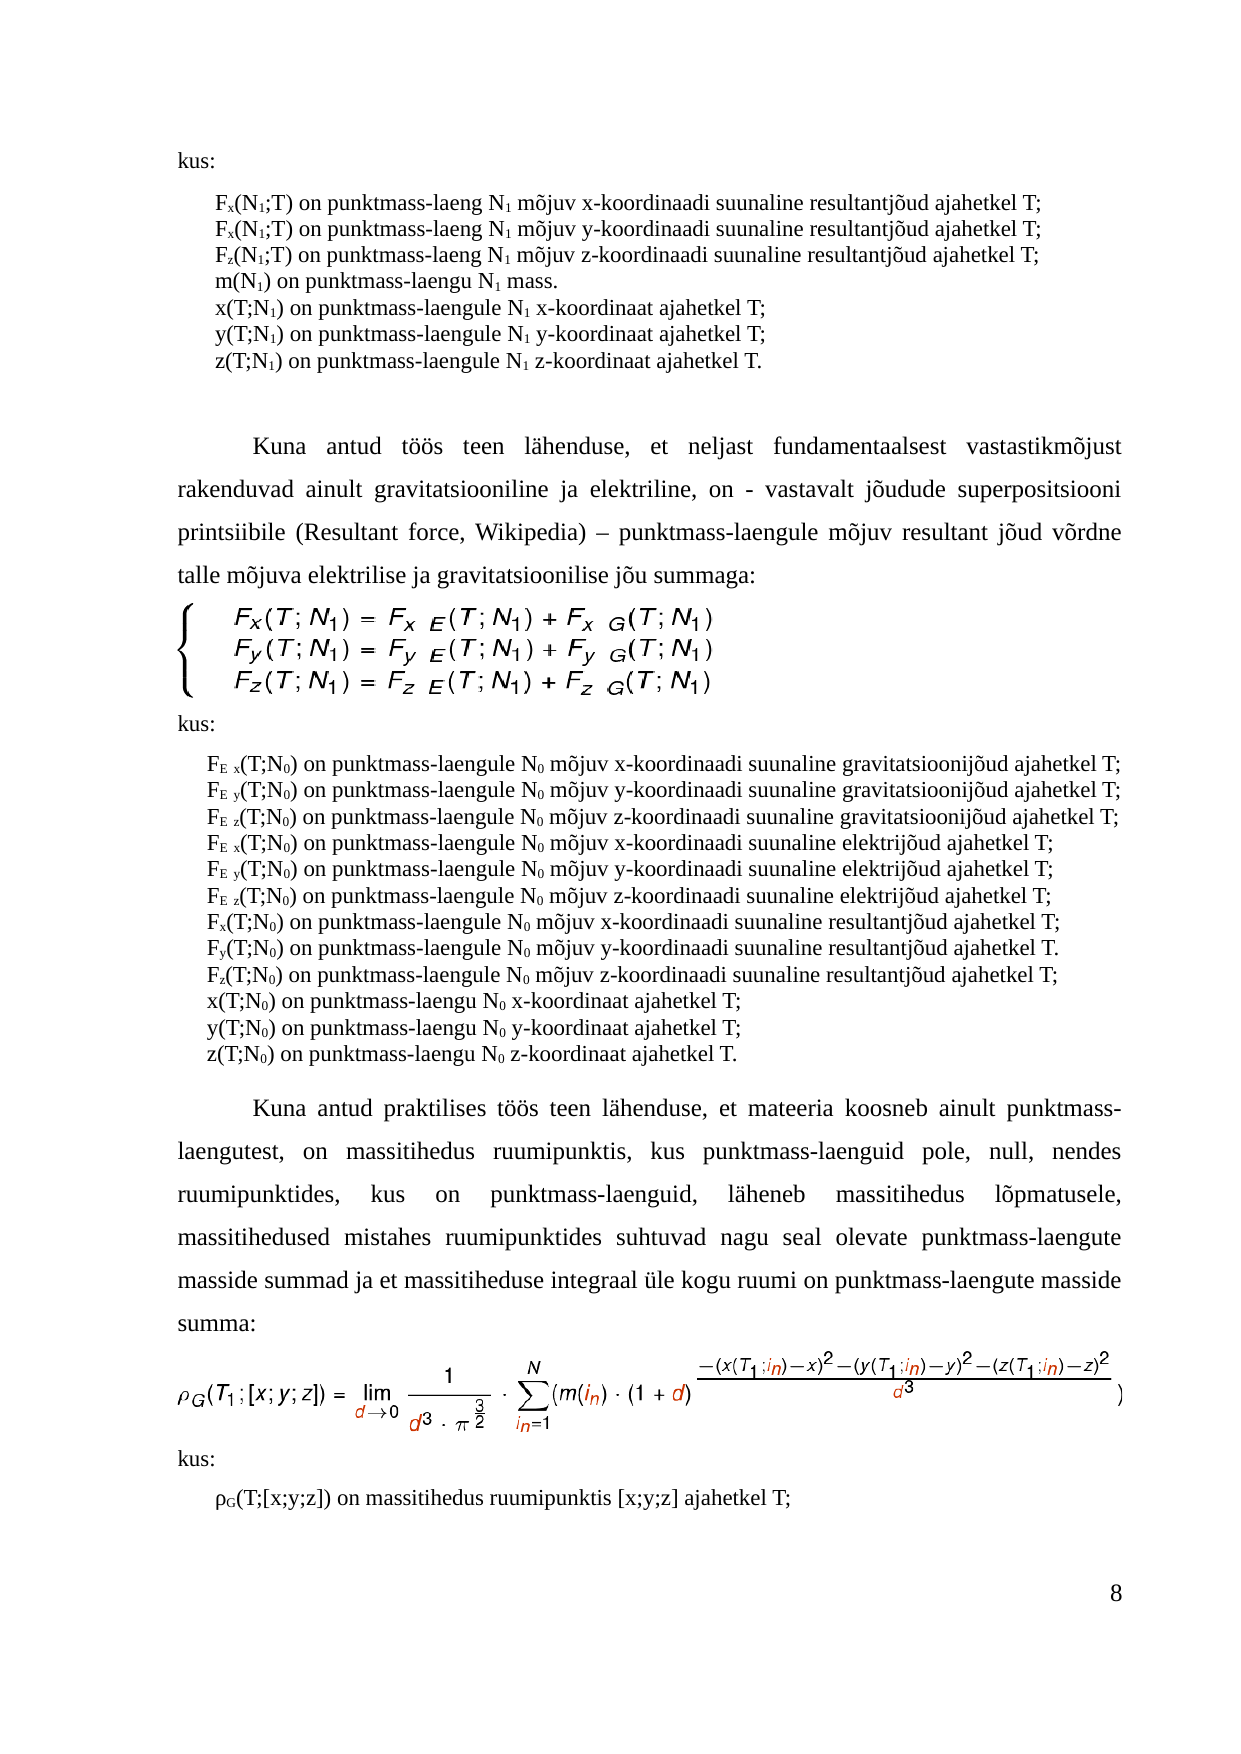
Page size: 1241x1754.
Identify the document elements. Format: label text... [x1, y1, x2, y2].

picture [177, 1351, 1123, 1432]
text Fx(N1;T) on punktmass-laeng N1 mõjuv x-koordinaadi suunaline resultantjõud ajahetkel T; Fx(N1;T) on punktmass-laeng N1 mõjuv y-koordinaadi suunaline resultantjõud ajahetkel T; Fz(N1;T) on punktmass-laeng N1 mõjuv z-koordinaadi suunaline resultantjõud ajahetkel T; m(N1) on punktmass-laengu N1 mass. x(T;N1) on punktmass-laengule N1 x-koordinaat ajahetkel T; y(T;N1) on punktmass-laengule N1 y-koordinaat ajahetkel T; z(T;N1) on punktmass-laengule N1 z-koordinaat ajahetkel T. [215, 188, 1122, 373]
text Kuna antud töös teen lähenduse, et neljast fundamentaalsest vastastikmõjust rakenduvad ainult gravitatsiooniline ja elektriline, on - vastavalt jõudude superpositsiooni printsiibile (Resultant force, Wikipedia) – punktmass-laengule mõjuv resultant jõud võrdne talle mõjuva elektrilise ja gravitatsioonilise jõu summaga: [177, 431, 1122, 589]
text x(T;N0) on punktmass-laengu N0 x-koordinaat ajahetkel T; y(T;N0) on punktmass-laengu N0 y-koordinaat ajahetkel T; z(T;N0) on punktmass-laengu N0 z-koordinaat ajahetkel T. [207, 987, 1122, 1066]
text kus: [177, 603, 1122, 737]
text FE x(T;N0) on punktmass-laengule N0 mõjuv x-koordinaadi suunaline elektrijõud ajahetkel T; FE y(T;N0) on punktmass-laengule N0 mõjuv y-koordinaadi suunaline elektrijõud ajahetkel T; FE z(T;N0) on punktmass-laengule N0 mõjuv z-koordinaadi suunaline elektrijõud ajahetkel T; [207, 829, 1122, 908]
picture [177, 603, 713, 698]
text kus: [177, 1432, 1122, 1471]
text kus: [177, 148, 1122, 174]
text Kuna antud praktilises töös teen lähenduse, et mateeria koosneb ainult punktmass-laengutest, on massitihedus ruumipunktis, kus punktmass-laenguid pole, null, nendes ruumipunktides, kus on punktmass-laenguid, läheneb massitihedus lõpmatusele, massitihedused mistahes ruumipunktides suhtuvad nagu seal olevate punktmass-laengute masside summad ja et massitiheduse integraal üle kogu ruumi on punktmass-laengute masside summa: [177, 1093, 1122, 1337]
text Fx(T;N0) on punktmass-laengule N0 mõjuv x-koordinaadi suunaline resultantjõud ajahetkel T; Fy(T;N0) on punktmass-laengule N0 mõjuv y-koordinaadi suunaline resultantjõud ajahetkel T. Fz(T;N0) on punktmass-laengule N0 mõjuv z-koordinaadi suunaline resultantjõud ajahetkel T; [207, 908, 1122, 987]
text FE x(T;N0) on punktmass-laengule N0 mõjuv x-koordinaadi suunaline gravitatsioonijõud ajahetkel T; FE y(T;N0) on punktmass-laengule N0 mõjuv y-koordinaadi suunaline gravitatsioonijõud ajahetkel T; FE z(T;N0) on punktmass-laengule N0 mõjuv z-koordinaadi suunaline gravitatsioonijõud ajahetkel T; [207, 750, 1122, 829]
text ρG(T;[x;y;z]) on massitihedus ruumipunktis [x;y;z] ajahetkel T; [215, 1484, 1122, 1511]
